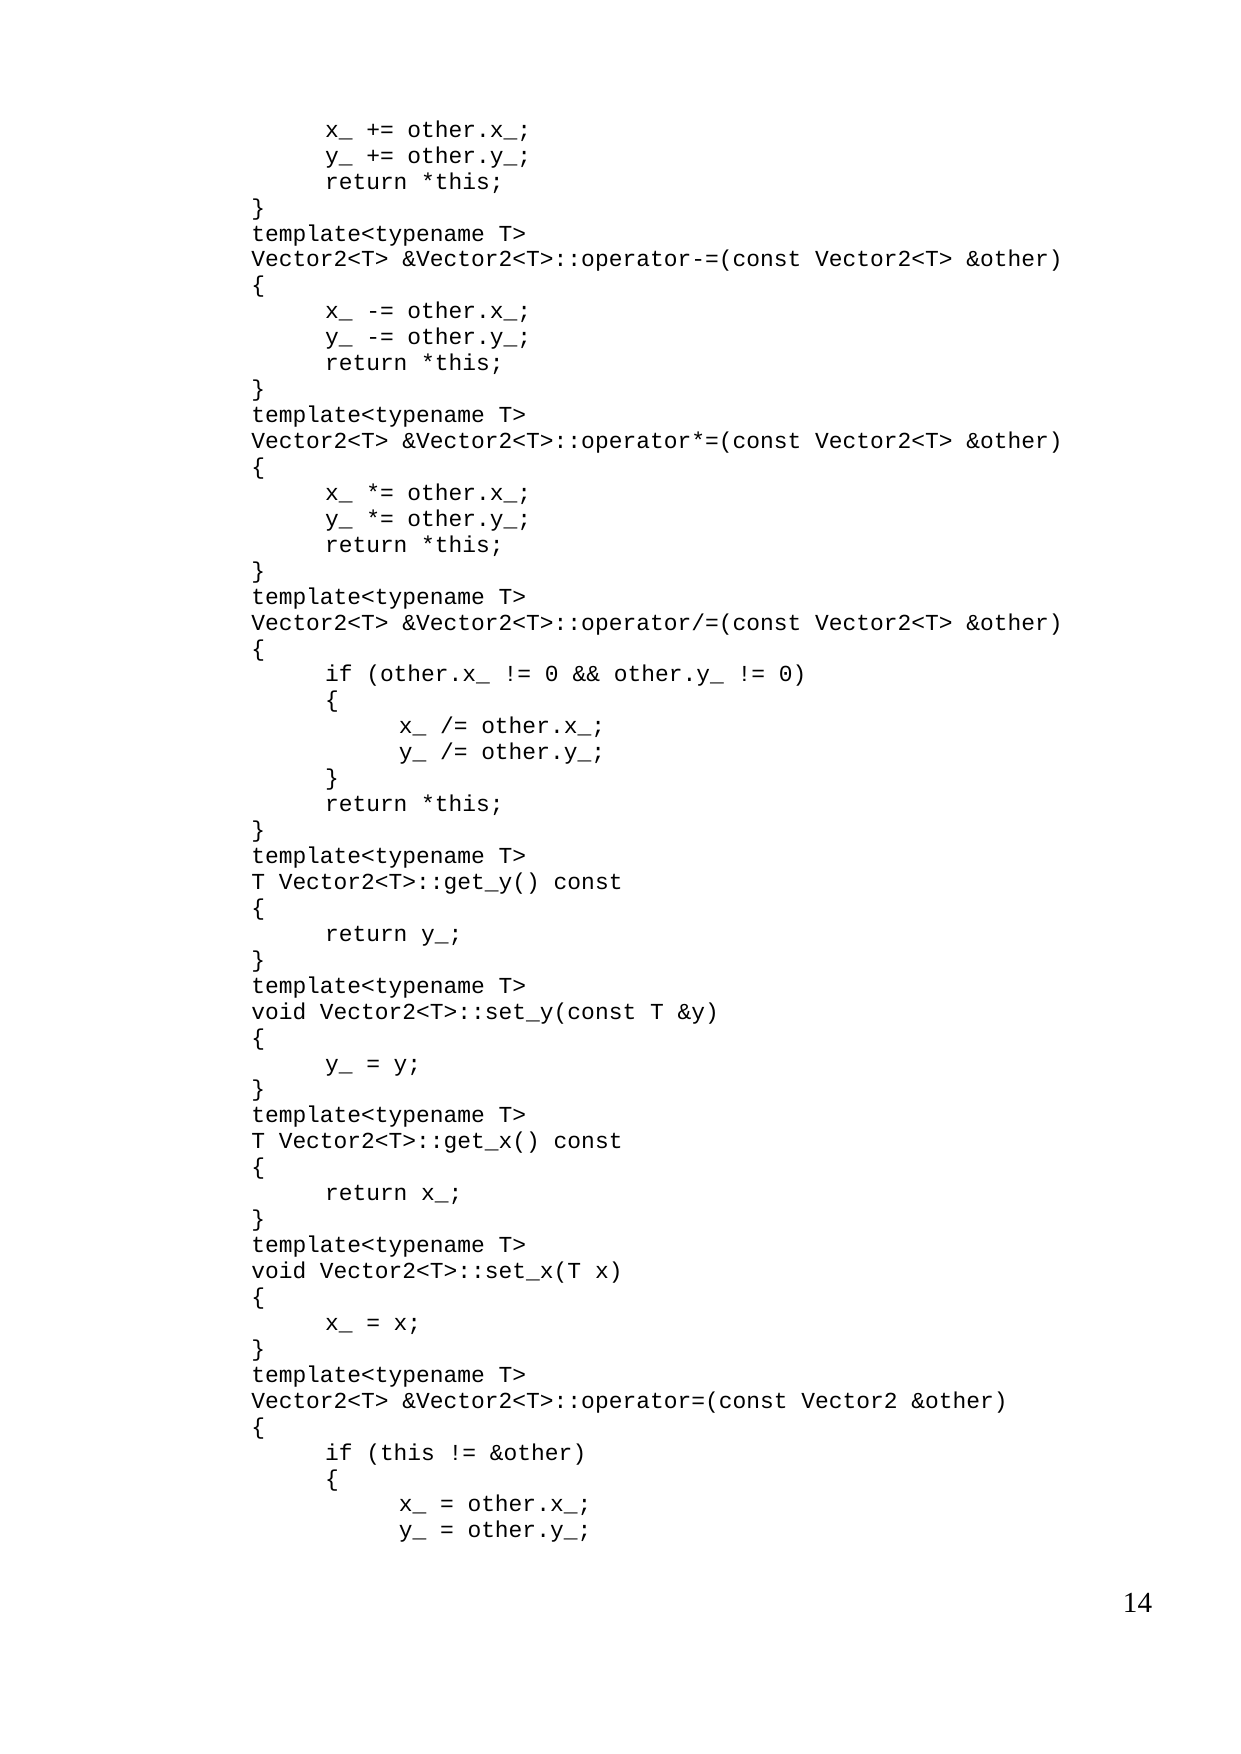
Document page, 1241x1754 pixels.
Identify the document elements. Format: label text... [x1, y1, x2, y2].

text return *this; [177, 533, 1152, 559]
text Vector2<T> &Vector2<T>::operator=(const Vector2 &other) [177, 1389, 1152, 1415]
text template<typename T> [177, 844, 1152, 870]
text return *this; [177, 170, 1152, 196]
text Vector2<T> &Vector2<T>::operator/=(const Vector2<T> &other) [177, 611, 1152, 637]
text return *this; [177, 792, 1152, 818]
text x_ += other.x_; [177, 118, 1152, 144]
text Vector2<T> &Vector2<T>::operator*=(const Vector2<T> &other) [177, 429, 1152, 455]
text { [177, 637, 1152, 663]
text { [177, 896, 1152, 922]
text void Vector2<T>::set_x(T x) [177, 1259, 1152, 1285]
text void Vector2<T>::set_y(const T &y) [177, 1000, 1152, 1026]
text T Vector2<T>::get_x() const [177, 1130, 1152, 1156]
text return x_; [177, 1182, 1152, 1207]
text template<typename T> [177, 222, 1152, 248]
text } [177, 196, 1152, 222]
text } [177, 377, 1152, 403]
text { [177, 274, 1152, 300]
text } [177, 767, 1152, 792]
text y_ = other.y_; [177, 1519, 1152, 1545]
text if (this != &other) [177, 1441, 1152, 1467]
text x_ -= other.x_; [177, 300, 1152, 326]
text } [177, 818, 1152, 844]
text { [177, 1156, 1152, 1182]
text x_ = other.x_; [177, 1493, 1152, 1519]
text template<typename T> [177, 1363, 1152, 1389]
text } [177, 1207, 1152, 1233]
text x_ = x; [177, 1311, 1152, 1337]
text } [177, 559, 1152, 585]
text x_ *= other.x_; [177, 481, 1152, 507]
text return *this; [177, 352, 1152, 377]
text { [177, 1467, 1152, 1493]
text y_ -= other.y_; [177, 326, 1152, 352]
text Vector2<T> &Vector2<T>::operator-=(const Vector2<T> &other) [177, 248, 1152, 274]
text x_ /= other.x_; [177, 715, 1152, 741]
text } [177, 1078, 1152, 1104]
text y_ += other.y_; [177, 144, 1152, 170]
text } [177, 1337, 1152, 1363]
text template<typename T> [177, 974, 1152, 1000]
text { [177, 1415, 1152, 1441]
text return y_; [177, 922, 1152, 948]
text template<typename T> [177, 403, 1152, 429]
text { [177, 1285, 1152, 1311]
text } [177, 948, 1152, 974]
text y_ *= other.y_; [177, 507, 1152, 533]
text { [177, 1026, 1152, 1052]
text y_ /= other.y_; [177, 741, 1152, 767]
text template<typename T> [177, 585, 1152, 611]
text template<typename T> [177, 1233, 1152, 1259]
text { [177, 689, 1152, 715]
text { [177, 455, 1152, 481]
text y_ = y; [177, 1052, 1152, 1078]
text T Vector2<T>::get_y() const [177, 870, 1152, 896]
text template<typename T> [177, 1104, 1152, 1130]
text if (other.x_ != 0 && other.y_ != 0) [177, 663, 1152, 689]
